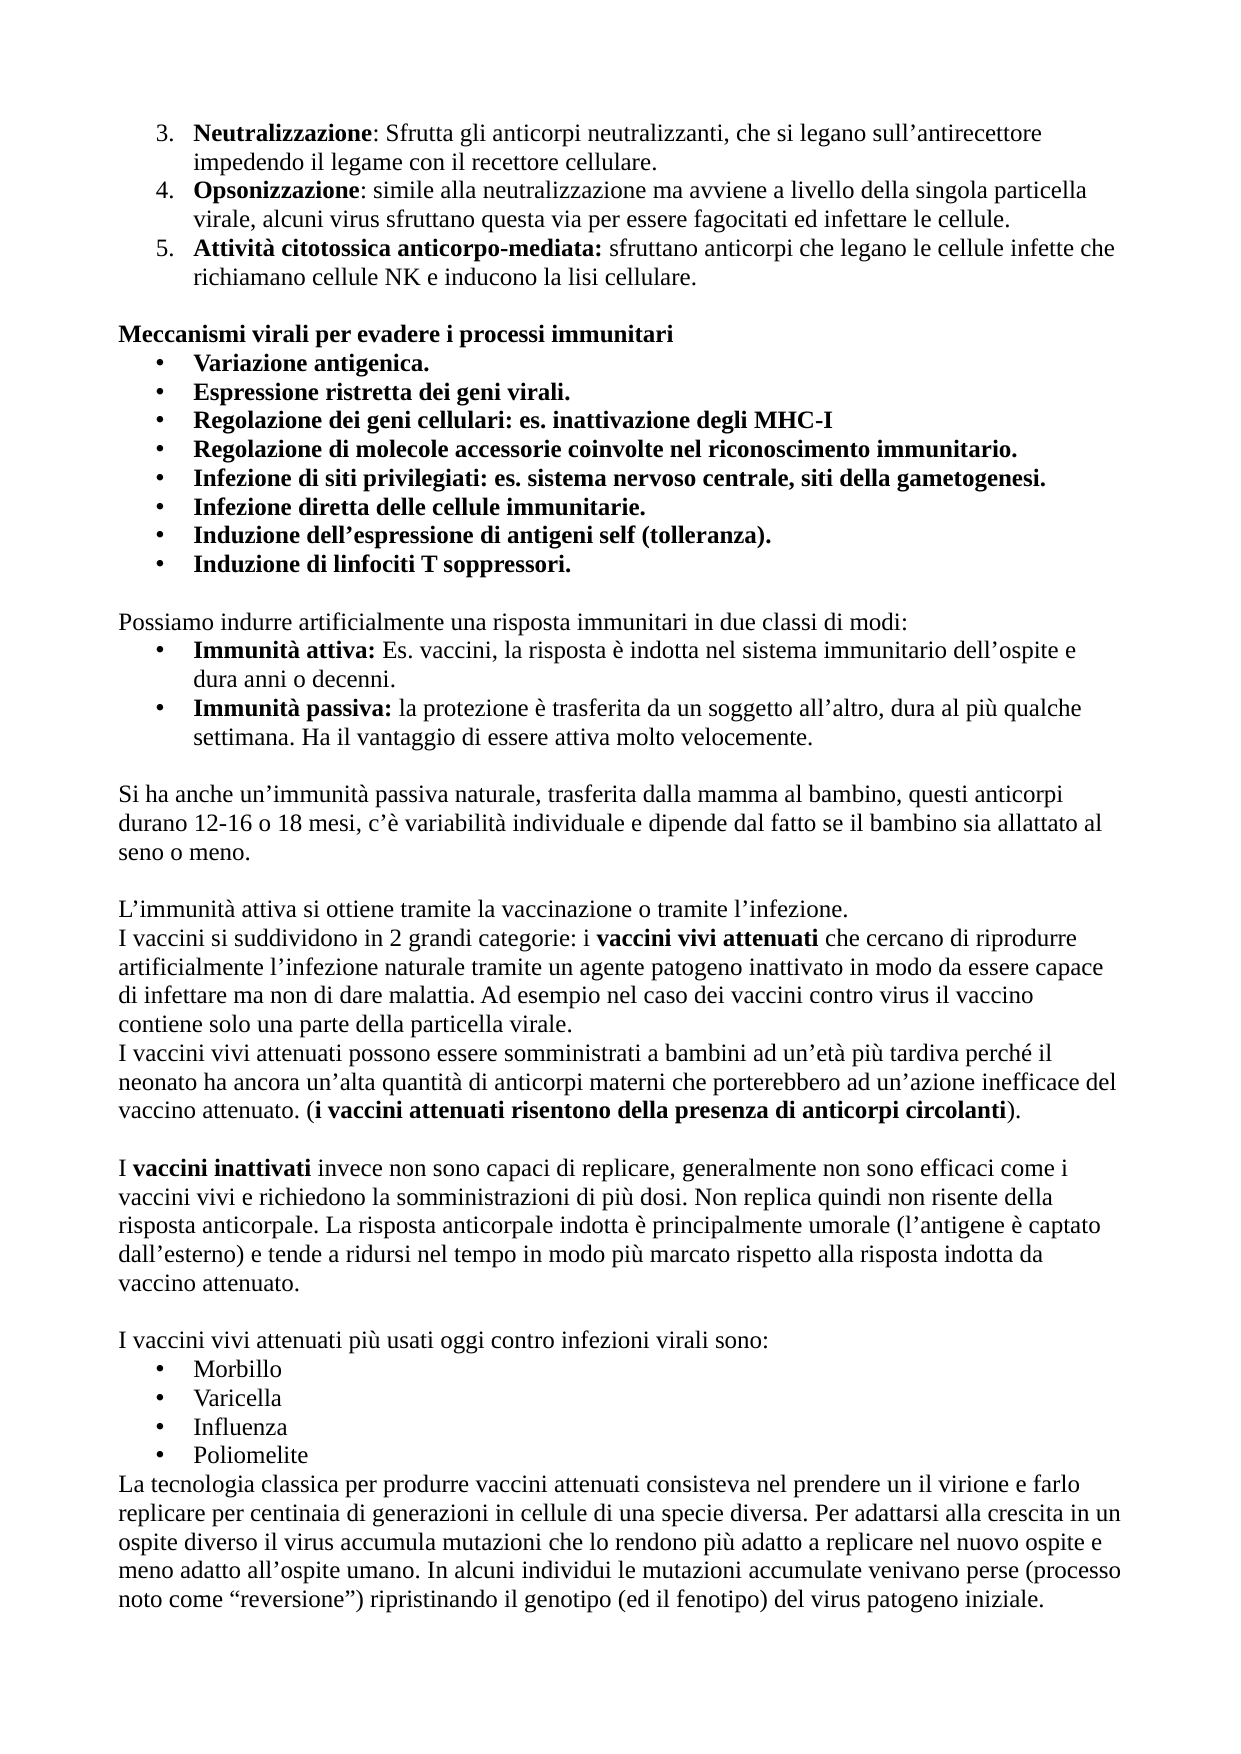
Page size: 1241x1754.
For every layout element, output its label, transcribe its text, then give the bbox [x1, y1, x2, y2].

list Regolazione di molecole accessorie coinvolte nel riconoscimento immunitario. [156, 434, 1122, 463]
text Si ha anche un’immunità passiva naturale, trasferita dalla mamma al bambino, questi anticorpi durano 12-16 o 18 mesi, c’è variabilità individuale e dipende dal fatto se il bambino sia allattato al seno o meno. [118, 779, 1122, 866]
list Immunità passiva: la protezione è trasferita da un soggetto all’altro, dura al più qualche settimana. Ha il vantaggio di essere attiva molto velocemente. [156, 693, 1122, 751]
list Morbillo [156, 1354, 1122, 1383]
text La tecnologia classica per produrre vaccini attenuati consisteva nel prendere un il virione e farlo replicare per centinaia di generazioni in cellule di una specie diversa. Per adattarsi alla crescita in un ospite diverso il virus accumula mutazioni che lo rendono più adatto a replicare nel nuovo ospite e meno adatto all’ospite umano. In alcuni individui le mutazioni accumulate venivano perse (processo noto come “reversione”) ripristinando il genotipo (ed il fenotipo) del virus patogeno iniziale. [118, 1469, 1122, 1613]
text Possiamo indurre artificialmente una risposta immunitari in due classi di modi: [118, 607, 1122, 636]
list Induzione di linfociti T soppressori. [156, 549, 1122, 578]
text I vaccini si suddividono in 2 grandi categorie: i vaccini vivi attenuati che cercano di riprodurre artificialmente l’infezione naturale tramite un agente patogeno inattivato in modo da essere capace di infettare ma non di dare malattia. Ad esempio nel caso dei vaccini contro virus il vaccino contiene solo una parte della particella virale. [118, 923, 1122, 1038]
text I vaccini inattivati invece non sono capaci di replicare, generalmente non sono efficaci come i vaccini vivi e richiedono la somministrazioni di più dosi. Non replica quindi non risente della risposta anticorpale. La risposta anticorpale indotta è principalmente umorale (l’antigene è captato dall’esterno) e tende a ridursi nel tempo in modo più marcato rispetto alla risposta indotta da vaccino attenuato. [118, 1153, 1122, 1297]
list Induzione dell’espressione di antigeni self (tolleranza). [156, 521, 1122, 549]
list Opsonizzazione: simile alla neutralizzazione ma avviene a livello della singola particella virale, alcuni virus sfruttano questa via per essere fagocitati ed infettare le cellule. [156, 176, 1122, 233]
list Immunità attiva: Es. vaccini, la risposta è indotta nel sistema immunitario dell’ospite e dura anni o decenni. [156, 636, 1122, 693]
text I vaccini vivi attenuati possono essere somministrati a bambini ad un’età più tardiva perché il neonato ha ancora un’alta quantità di anticorpi materni che porterebbero ad un’azione inefficace del vaccino attenuato. (i vaccini attenuati risentono della presenza di anticorpi circolanti). [118, 1038, 1122, 1124]
list Regolazione dei geni cellulari: es. inattivazione degli MHC-I [156, 406, 1122, 434]
list Neutralizzazione: Sfrutta gli anticorpi neutralizzanti, che si legano sull’antirecettore impedendo il legame con il recettore cellulare. [156, 118, 1122, 176]
list Espressione ristretta dei geni virali. [156, 377, 1122, 406]
text L’immunità attiva si ottiene tramite la vaccinazione o tramite l’infezione. [118, 894, 1122, 923]
list Infezione diretta delle cellule immunitarie. [156, 492, 1122, 521]
list Varicella [156, 1383, 1122, 1412]
list Infezione di siti privilegiati: es. sistema nervoso centrale, siti della gametogenesi. [156, 463, 1122, 492]
list Influenza [156, 1412, 1122, 1441]
list Attività citotossica anticorpo-mediata: sfruttano anticorpi che legano le cellule infette che richiamano cellule NK e inducono la lisi cellulare. [156, 233, 1122, 291]
list Poliomelite [156, 1441, 1122, 1469]
text I vaccini vivi attenuati più usati oggi contro infezioni virali sono: [118, 1326, 1122, 1354]
text Meccanismi virali per evadere i processi immunitari [118, 319, 1122, 348]
list Variazione antigenica. [156, 348, 1122, 377]
